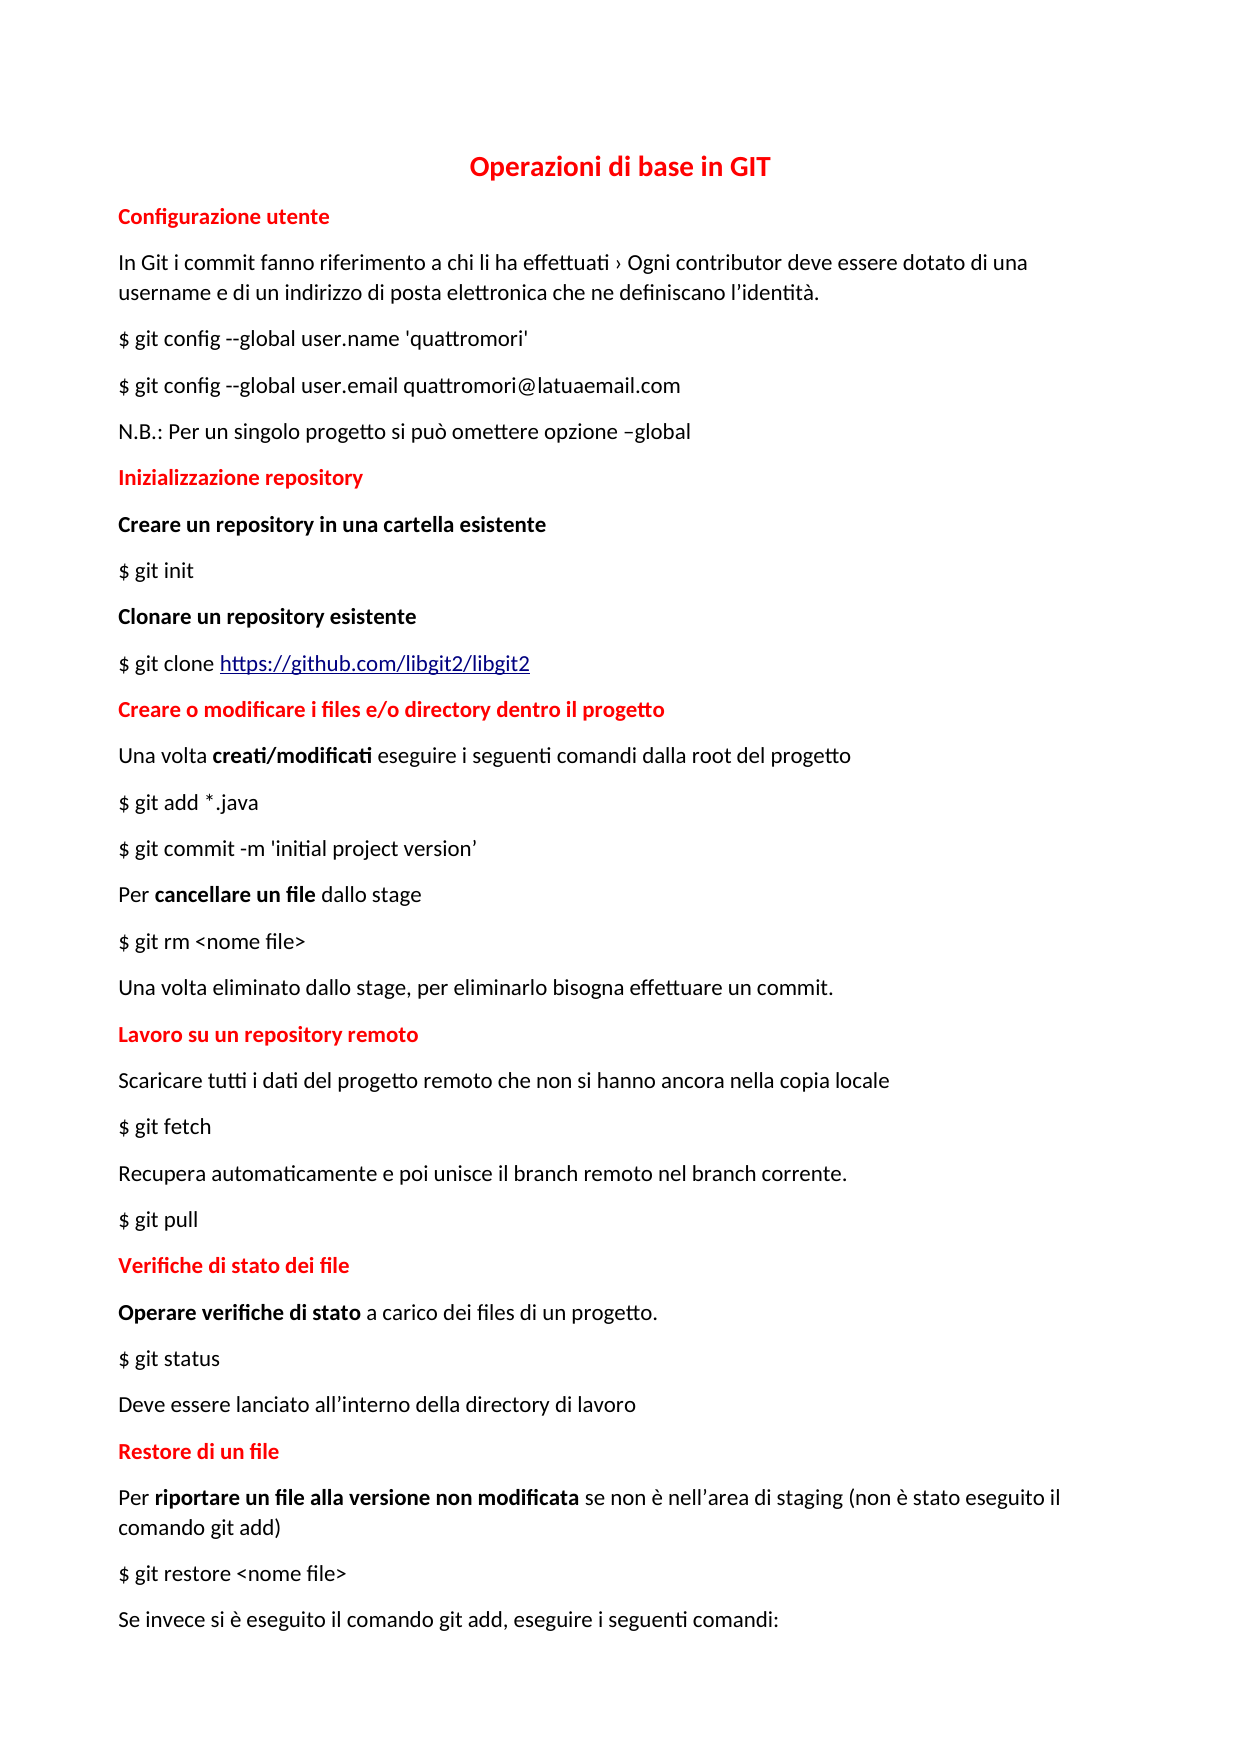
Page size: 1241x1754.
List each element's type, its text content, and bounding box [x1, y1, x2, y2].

text Verifiche di stato dei file [118, 1251, 1122, 1279]
text Creare o modificare i files e/o directory dentro il progetto [118, 695, 1122, 723]
text Operazioni di base in GIT [118, 148, 1122, 183]
text $ git add *.java [118, 788, 1122, 816]
text Lavoro su un repository remoto [118, 1020, 1122, 1048]
text Creare un repository in una cartella esistente [118, 510, 1122, 538]
text $ git rm <nome file> [118, 927, 1122, 955]
text Recupera automaticamente e poi unisce il branch remoto nel branch corrente. [118, 1159, 1122, 1187]
text Per cancellare un file dallo stage [118, 881, 1122, 909]
text $ git clone https://github.com/libgit2/libgit2 [118, 649, 1122, 677]
text Restore di un file [118, 1437, 1122, 1465]
text Deve essere lanciato all’interno della directory di lavoro [118, 1391, 1122, 1418]
text Una volta eliminato dallo stage, per eliminarlo bisogna effettuare un commit. [118, 973, 1122, 1001]
text In Git i commit fanno riferimento a chi li ha effettuati › Ogni contributor deve essere dotato di una username e di un indirizzo di posta elettronica che ne definiscano l’identità. [118, 248, 1122, 306]
text N.B.: Per un singolo progetto si può omettere opzione –global [118, 417, 1122, 445]
text Scaricare tutti i dati del progetto remoto che non si hanno ancora nella copia locale [118, 1066, 1122, 1094]
text $ git pull [118, 1205, 1122, 1233]
text Clonare un repository esistente [118, 602, 1122, 631]
text $ git config --global user.name 'quattromori' [118, 324, 1122, 352]
text Se invece si è eseguito il comando git add, eseguire i seguenti comandi: [118, 1606, 1122, 1634]
text $ git config --global user.email quattromori@latuaemail.com [118, 371, 1122, 399]
text Configurazione utente [118, 202, 1122, 230]
text $ git status [118, 1344, 1122, 1372]
text Inizializzazione repository [118, 463, 1122, 491]
text Operare verifiche di stato a carico dei files di un progetto. [118, 1298, 1122, 1326]
text $ git init [118, 556, 1122, 584]
text $ git fetch [118, 1112, 1122, 1140]
text $ git commit -m 'initial project version’ [118, 834, 1122, 862]
text Una volta creati/modificati eseguire i seguenti comandi dalla root del progetto [118, 742, 1122, 769]
text $ git restore <nome file> [118, 1559, 1122, 1587]
text Per riportare un file alla versione non modificata se non è nell’area di staging (non è stato eseguito il comando git add) [118, 1483, 1122, 1541]
